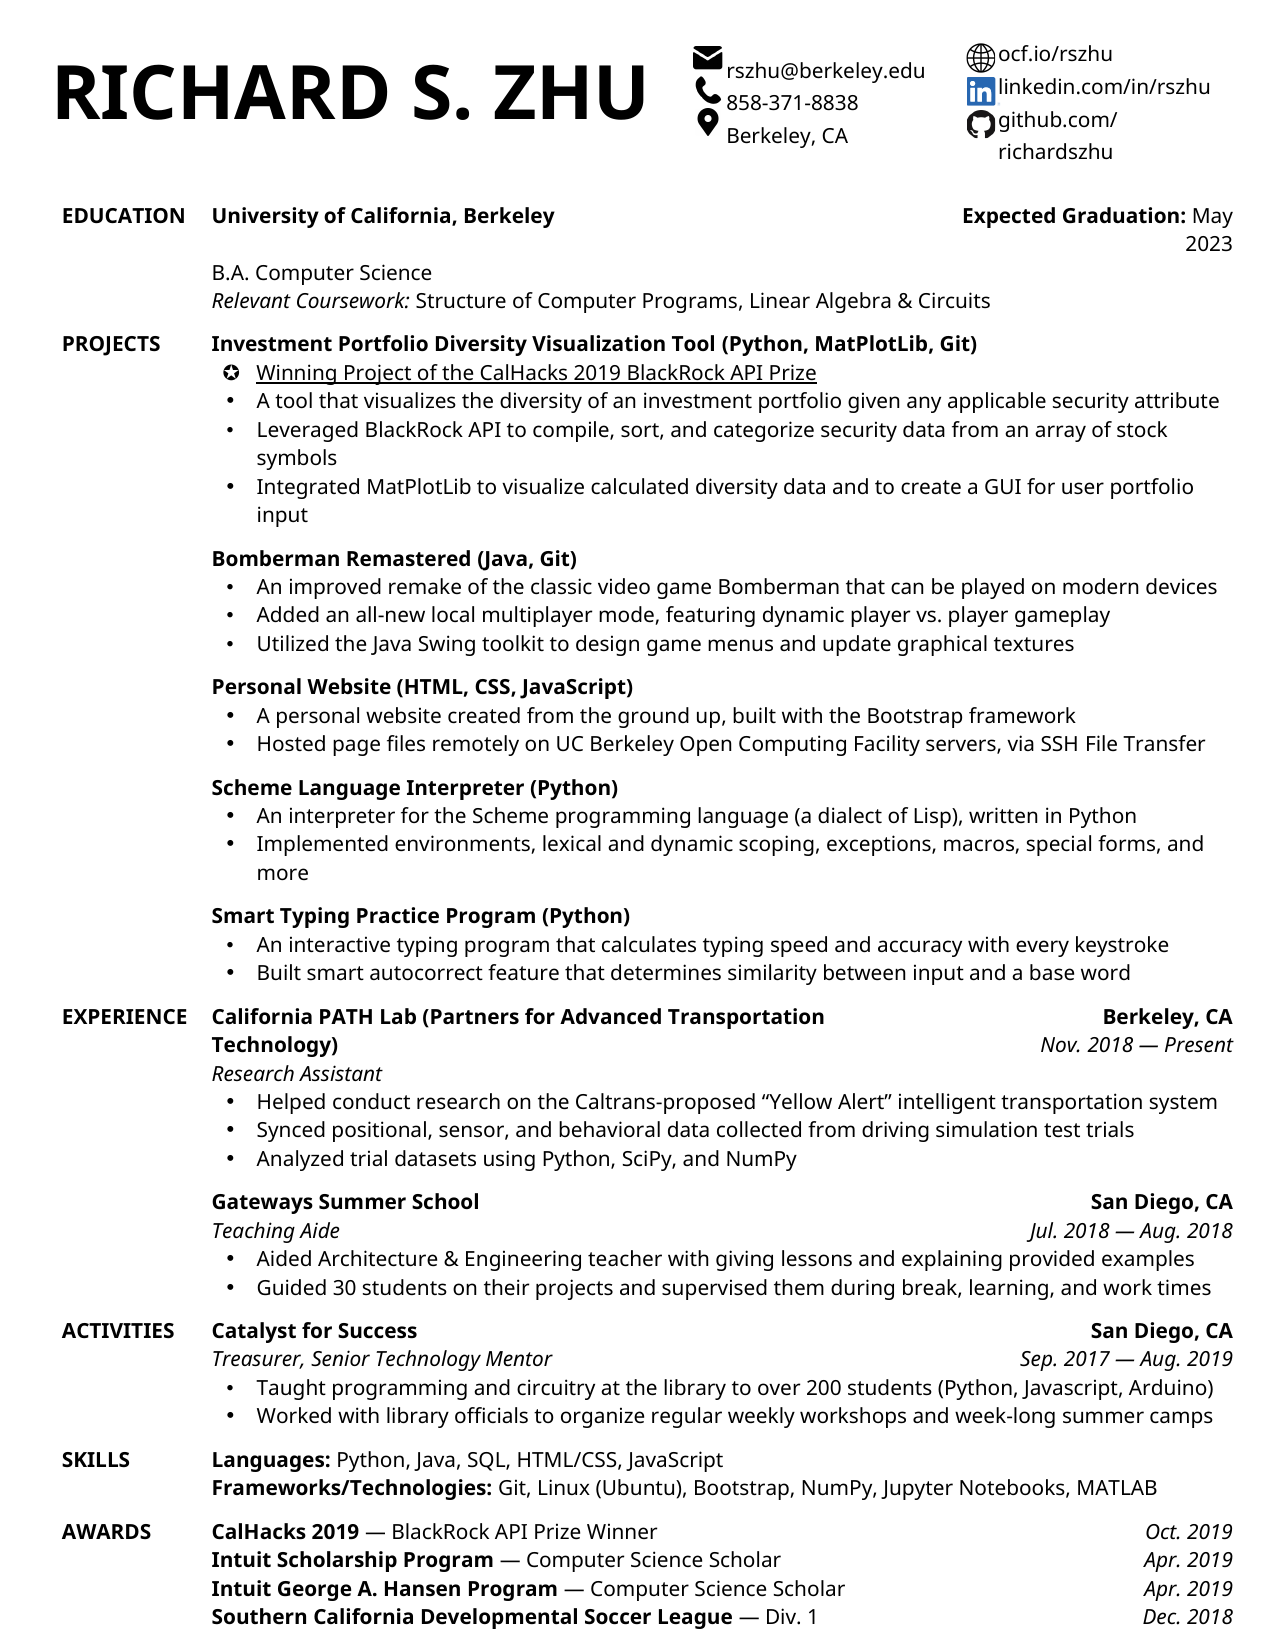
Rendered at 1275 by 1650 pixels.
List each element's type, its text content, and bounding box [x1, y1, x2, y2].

picture [966, 43, 996, 73]
table_header Helped conduct research on the Caltrans-proposed “Yellow Alert” intelligent transportation system Synced positional, sensor, and behavioral data collected from driving simulation test trials Analyzed trial datasets using Python, SciPy, and NumPy [201, 1087, 1232, 1172]
table_cell Personal Website (HTML, CSS, JavaScript) A personal website created from the ground up, built with the Bootstrap framework Hosted page files remotely on UC Berkeley Open Computing Facility servers, via SSH File Transfer [201, 658, 1232, 758]
table_header SKILLS [51, 1430, 201, 1502]
table_header RICHARD S. ZHU [51, 36, 726, 169]
table_header AWARDS [51, 1502, 201, 1631]
table_header Catalyst for Success Treasurer, Senior Technology Mentor [201, 1301, 922, 1373]
table_header [51, 1087, 201, 1172]
table_header ACTIVITIES [51, 1301, 201, 1373]
table_header PROJECTS [51, 315, 201, 529]
table_header [51, 1173, 201, 1244]
table_cell Smart Typing Practice Program (Python) An interactive typing program that calculates typing speed and accuracy with every keystroke Built smart autocorrect feature that determines similarity between input and a base word [201, 886, 1232, 987]
picture [967, 77, 1001, 106]
table_cell [51, 529, 201, 657]
table_header rszhu@berkeley.edu 858-371-8838 Berkeley, CA [726, 36, 942, 169]
picture [967, 110, 996, 139]
table_header Expected Graduation: May 2023 [923, 186, 1232, 258]
table_cell Bomberman Remastered (Java, Git) An improved remake of the classic video game Bomberman that can be played on modern devices Added an all-new local multiplayer mode, featuring dynamic player vs. player gameplay Utilized the Java Swing toolkit to design game menus and update graphical textures [201, 529, 1232, 657]
table_header [942, 36, 998, 169]
table_header B.A. Computer Science Relevant Coursework: Structure of Computer Programs, Linear Algebra & Circuits [201, 258, 1232, 314]
table_header University of California, Berkeley [201, 186, 922, 258]
table_header San Diego, CA Jul. 2018 — Aug. 2018 [923, 1173, 1232, 1244]
table_header Berkeley, CA Nov. 2018 — Present [923, 987, 1232, 1087]
picture [690, 40, 724, 75]
table_header [51, 1373, 201, 1430]
table_cell [51, 758, 201, 886]
table_header Languages: Python, Java, SQL, HTML/CSS, JavaScript Frameworks/Technologies: Git, Linux (Ubuntu), Bootstrap, NumPy, Jupyter Notebooks, MATLAB [201, 1430, 1233, 1502]
picture [694, 108, 722, 136]
table_header EXPERIENCE [51, 987, 201, 1087]
table_header [51, 258, 201, 314]
table_header Aided Architecture & Engineering teacher with giving lessons and explaining provided examples Guided 30 students on their projects and supervised them during break, learning, and work times [201, 1244, 1232, 1301]
table_cell [51, 658, 201, 758]
table_header California PATH Lab (Partners for Advanced Transportation Technology) Research Assistant [201, 987, 922, 1087]
table_header EDUCATION [51, 186, 201, 258]
table_header Investment Portfolio Diversity Visualization Tool (Python, MatPlotLib, Git) ✪ Winning Project of the CalHacks 2019 BlackRock API Prize A tool that visualizes the diversity of an investment portfolio given any applicable security attribute Leveraged BlackRock API to compile, sort, and categorize security data from an array of stock symbols Integrated MatPlotLib to visualize calculated diversity data and to create a GUI for user portfolio input [201, 315, 1232, 529]
table_header Oct. 2019 Apr. 2019 Apr. 2019 Dec. 2018 [923, 1502, 1232, 1631]
table_header Taught programming and circuitry at the library to over 200 students (Python, Javascript, Arduino) Worked with library officials to organize regular weekly workshops and week-long summer camps [201, 1373, 1232, 1430]
picture [694, 76, 722, 104]
table_header [51, 1244, 201, 1301]
table_cell Scheme Language Interpreter (Python) An interpreter for the Scheme programming language (a dialect of Lisp), written in Python Implemented environments, lexical and dynamic scoping, exceptions, macros, special forms, and more [201, 758, 1232, 886]
table_cell [51, 886, 201, 987]
table_header Gateways Summer School Teaching Aide [201, 1173, 922, 1244]
table_header CalHacks 2019 — BlackRock API Prize Winner Intuit Scholarship Program — Computer Science Scholar Intuit George A. Hansen Program — Computer Science Scholar Southern California Developmental Soccer League — Div. 1 [201, 1502, 922, 1631]
table_header San Diego, CA Sep. 2017 — Aug. 2019 [923, 1301, 1232, 1373]
table_header ocf.io/rszhu linkedin.com/in/rszhu github.com/richardszhu [998, 36, 1233, 169]
